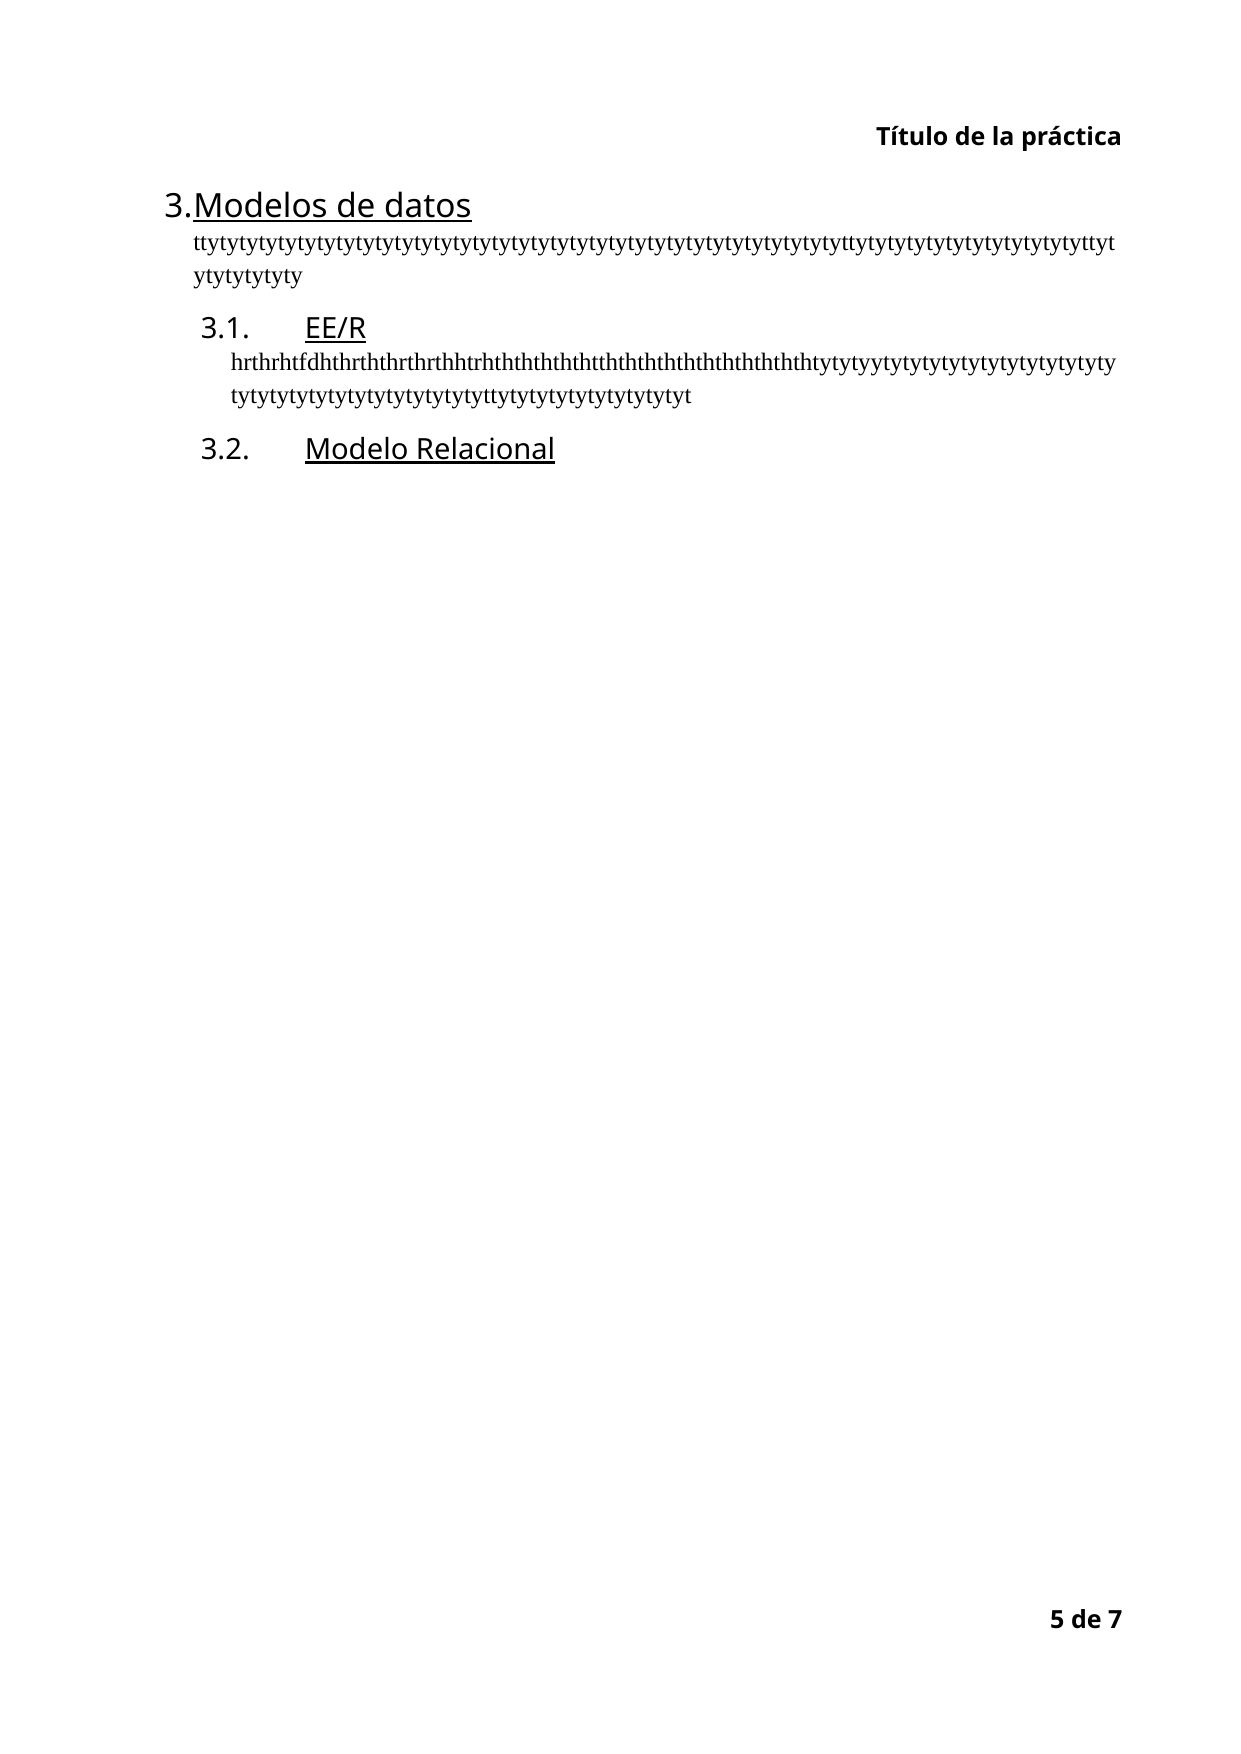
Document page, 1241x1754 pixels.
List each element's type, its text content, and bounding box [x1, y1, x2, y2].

list Modelo Relacional [193, 428, 1122, 468]
list Modelos de datos [156, 182, 1122, 227]
list ttytytytytytytytytytytytytytytytytytytytytytytytytytytytytytytytytyttytytytytytytytytytytytyttytytytytytyty [156, 227, 1122, 289]
list hrthrhtfdhthrththrthrthhtrhthththththtthththththththththththtytytyytytytytytytytytytytytytytytytytytytytytytytytytytyttytytytytytytytytytyt [193, 347, 1122, 409]
list EE/R [193, 308, 1122, 347]
